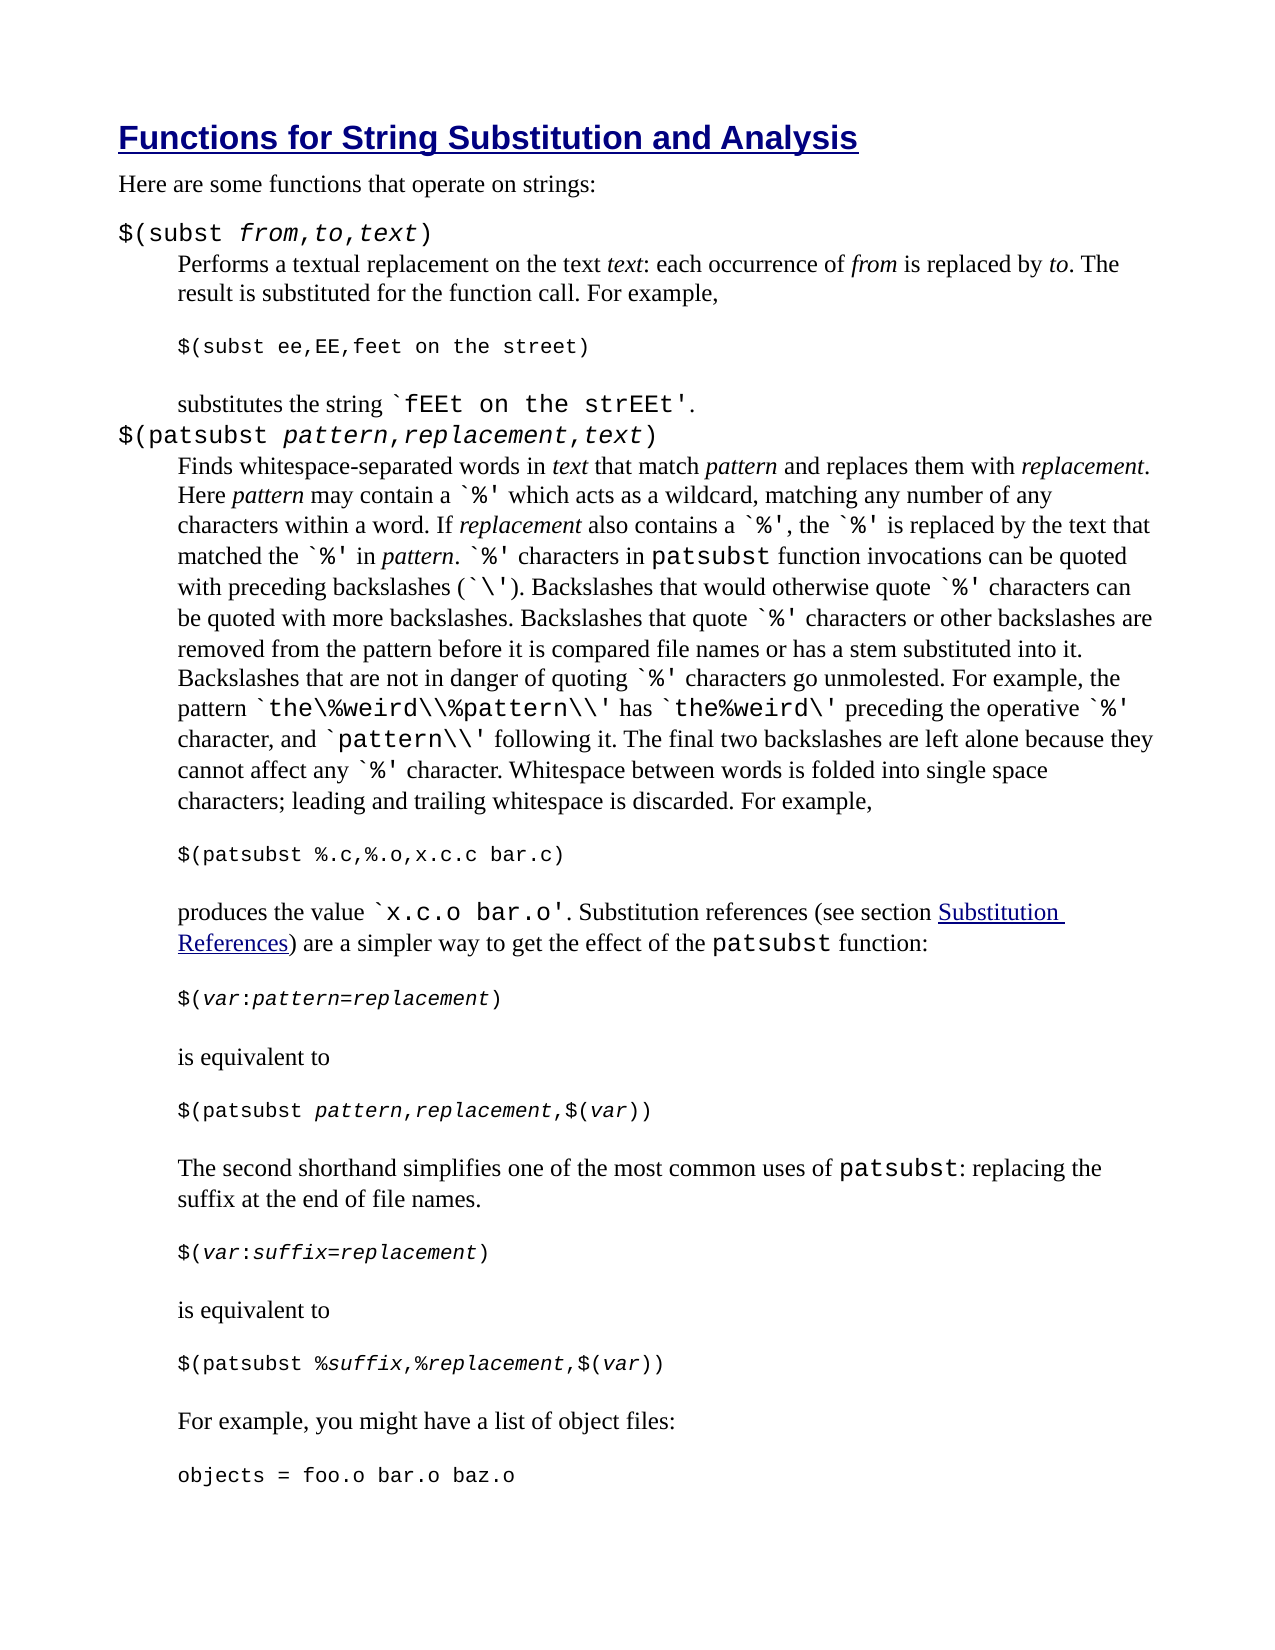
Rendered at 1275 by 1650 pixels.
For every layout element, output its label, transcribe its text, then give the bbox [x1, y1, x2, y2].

text objects = foo.o bar.o baz.o [177, 1465, 1157, 1488]
text $(patsubst pattern,replacement,$(var)) [177, 1100, 1157, 1123]
list is equivalent to [177, 1295, 1157, 1324]
text $(patsubst %suffix,%replacement,$(var)) [177, 1353, 1157, 1377]
subtitle Functions for String Substitution and Analysis [118, 118, 1157, 157]
subtitle $(subst from,to,text) [118, 218, 1157, 249]
list Finds whitespace-separated words in text that match pattern and replaces them with replacement. Here pattern may contain a `%' which acts as a wildcard, matching any number of any characters within a word. If replacement also contains a `%', the `%' is replaced by the text that matched the `%' in pattern. `%' characters in patsubst function invocations can be quoted with preceding backslashes (`\'). Backslashes that would otherwise quote `%' characters can be quoted with more backslashes. Backslashes that quote `%' characters or other backslashes are removed from the pattern before it is compared file names or has a stem substituted into it. Backslashes that are not in danger of quoting `%' characters go unmolested. For example, the pattern `the\%weird\\%pattern\\' has `the%weird\' preceding the operative `%' character, and `pattern\\' following it. The final two backslashes are left alone because they cannot affect any `%' character. Whitespace between words is folded into single space characters; leading and trailing whitespace is discarded. For example, [177, 451, 1157, 815]
text $(var:pattern=replacement) [177, 988, 1157, 1012]
list substitutes the string `fEEt on the strEEt'. [177, 389, 1157, 420]
subtitle $(patsubst pattern,replacement,text) [118, 420, 1157, 451]
text Here are some functions that operate on strings: [118, 169, 1157, 198]
text $(subst ee,EE,feet on the street) [177, 336, 1157, 360]
list Performs a textual replacement on the text text: each occurrence of from is replaced by to. The result is substituted for the function call. For example, [177, 249, 1157, 307]
text $(patsubst %.c,%.o,x.c.c bar.c) [177, 844, 1157, 868]
list is equivalent to [177, 1042, 1157, 1070]
list The second shorthand simplifies one of the most common uses of patsubst: replacing the suffix at the end of file names. [177, 1153, 1157, 1212]
list For example, you might have a list of object files: [177, 1406, 1157, 1435]
text $(var:suffix=replacement) [177, 1242, 1157, 1266]
list produces the value `x.c.o bar.o'. Substitution references (see section Substitution References) are a simpler way to get the effect of the patsubst function: [177, 897, 1157, 959]
